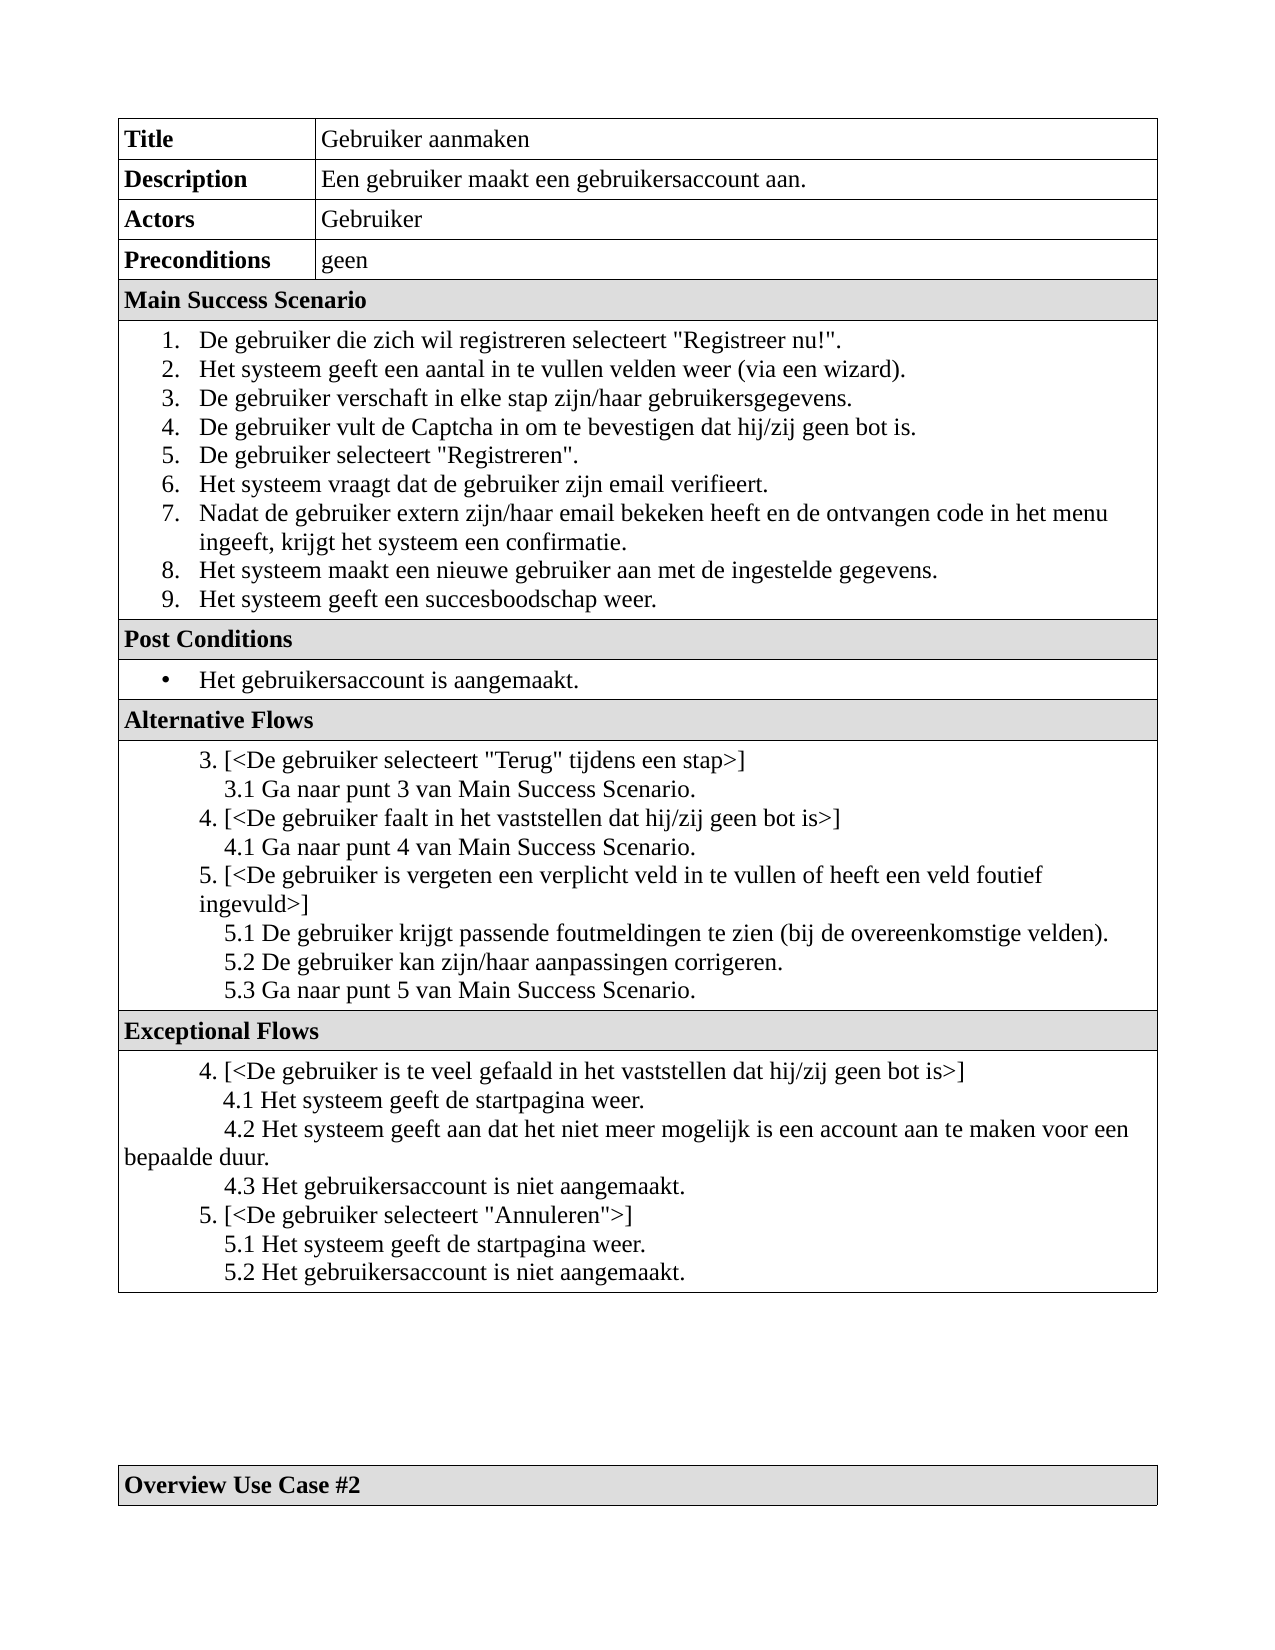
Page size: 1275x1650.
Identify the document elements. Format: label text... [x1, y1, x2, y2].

table_cell Main Success Scenario [119, 280, 1157, 320]
table_cell 4. [<De gebruiker is te veel gefaald in het vaststellen dat hij/zij geen bot is>] 4.1 Het systeem geeft de startpagina weer. 4.2 Het systeem geeft aan dat het niet meer mogelijk is een account aan te maken voor een bepaalde duur. 4.3 Het gebruikersaccount is niet aangemaakt. 5. [<De gebruiker selecteert "Annuleren">] 5.1 Het systeem geeft de startpagina weer. 5.2 Het gebruikersaccount is niet aangemaakt. [119, 1051, 1157, 1292]
table_cell Het gebruikersaccount is aangemaakt. [119, 660, 1157, 699]
table_cell geen [316, 240, 1157, 279]
table_cell Preconditions [119, 240, 315, 279]
table_cell Gebruiker aanmaken [316, 119, 1157, 158]
table_cell Exceptional Flows [119, 1011, 1157, 1050]
table_cell Actors [119, 200, 315, 239]
table_cell De gebruiker die zich wil registreren selecteert "Registreer nu!". Het systeem geeft een aantal in te vullen velden weer (via een wizard). De gebruiker verschaft in elke stap zijn/haar gebruikersgegevens. De gebruiker vult de Captcha in om te bevestigen dat hij/zij geen bot is. De gebruiker selecteert "Registreren". Het systeem vraagt dat de gebruiker zijn email verifieert. Nadat de gebruiker extern zijn/haar email bekeken heeft en de ontvangen code in het menu ingeeft, krijgt het systeem een confirmatie. Het systeem maakt een nieuwe gebruiker aan met de ingestelde gegevens. Het systeem geeft een succesboodschap weer. [119, 321, 1157, 619]
table_cell Een gebruiker maakt een gebruikersaccount aan. [316, 160, 1157, 199]
table_header Overview Use Case #2 [119, 1466, 1157, 1505]
table_cell Post Conditions [119, 620, 1157, 659]
table_cell Alternative Flows [119, 700, 1157, 740]
table_cell 3. [<De gebruiker selecteert "Terug" tijdens een stap>] 3.1 Ga naar punt 3 van Main Success Scenario. 4. [<De gebruiker faalt in het vaststellen dat hij/zij geen bot is>] 4.1 Ga naar punt 4 van Main Success Scenario. 5. [<De gebruiker is vergeten een verplicht veld in te vullen of heeft een veld foutief ingevuld>] 5.1 De gebruiker krijgt passende foutmeldingen te zien (bij de overeenkomstige velden). 5.2 De gebruiker kan zijn/haar aanpassingen corrigeren. 5.3 Ga naar punt 5 van Main Success Scenario. [119, 741, 1157, 1010]
table_cell Title [119, 119, 315, 158]
table_cell Description [119, 160, 315, 199]
table_cell Gebruiker [316, 200, 1157, 239]
